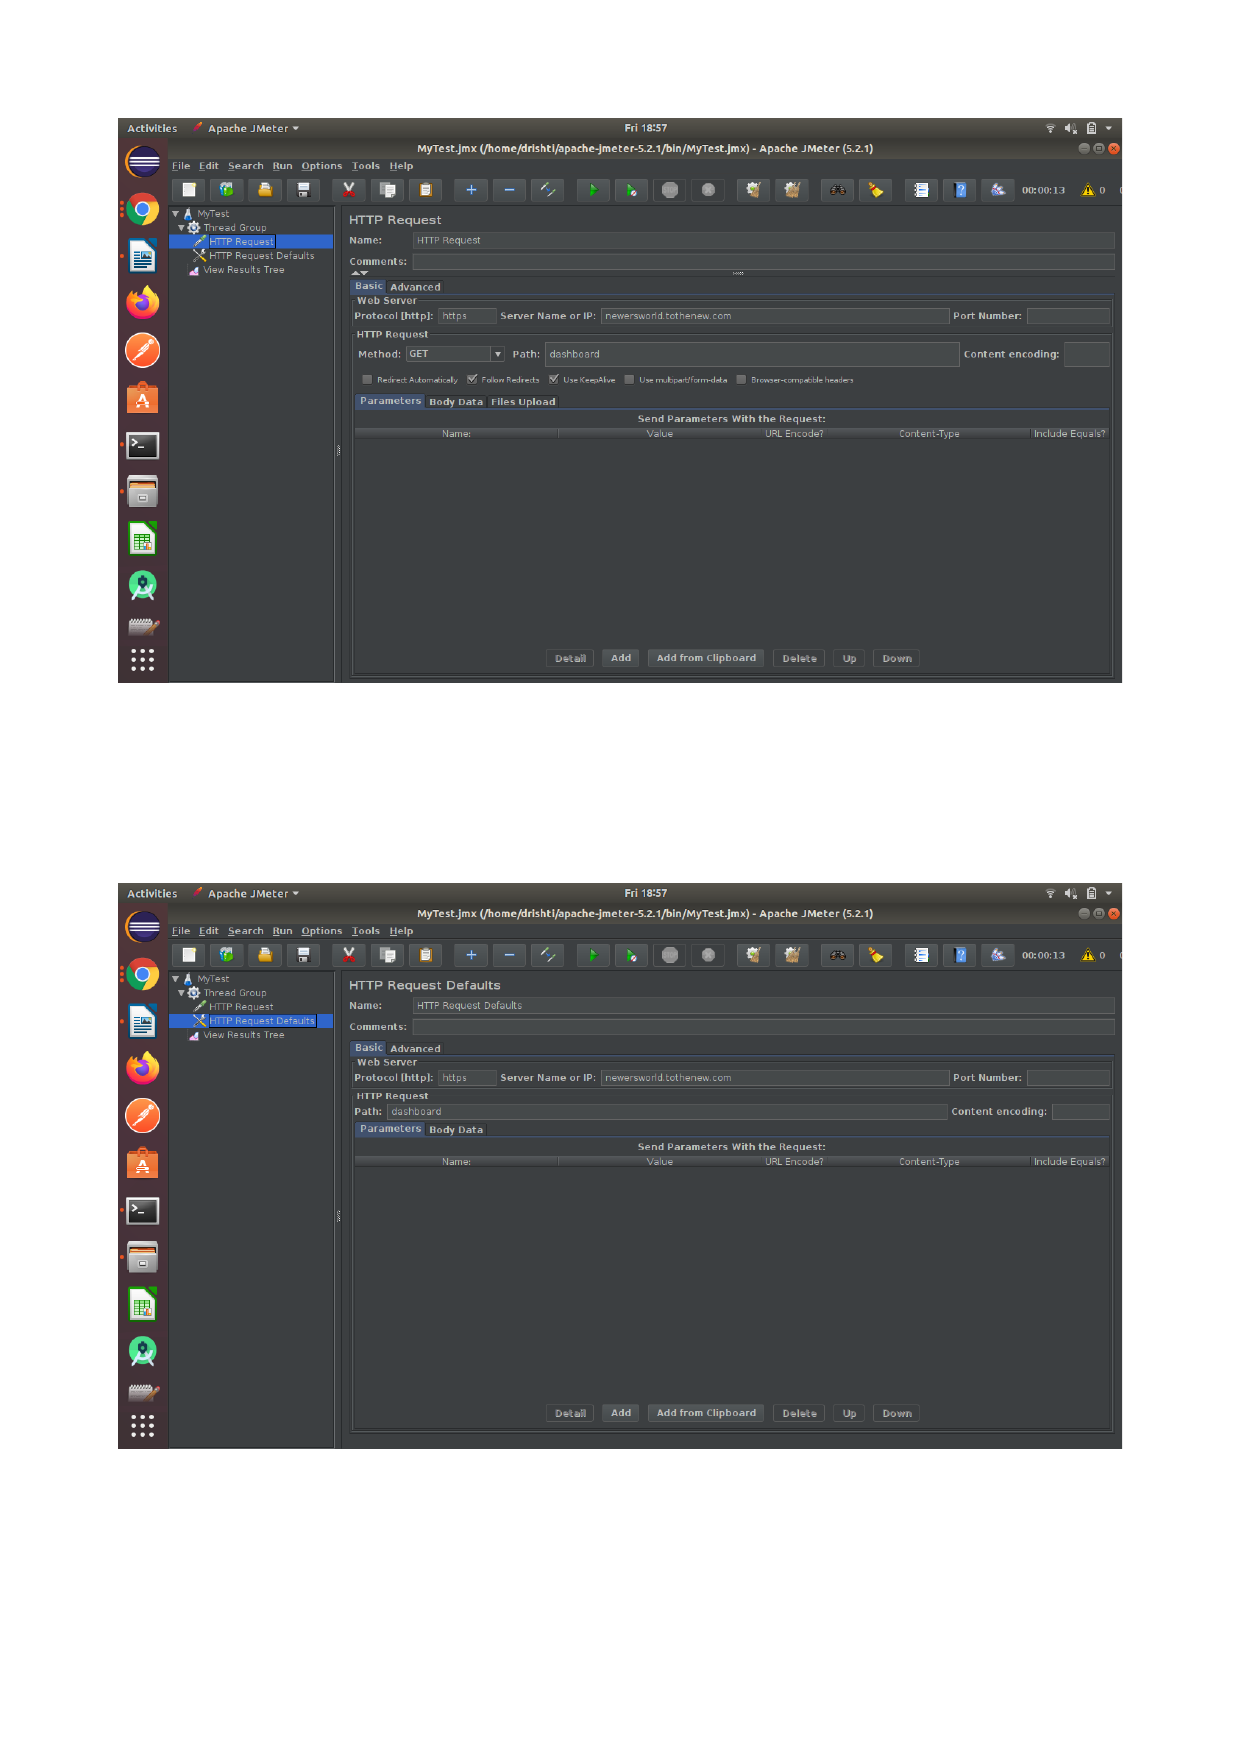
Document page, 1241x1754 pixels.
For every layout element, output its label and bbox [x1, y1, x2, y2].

picture [118, 883, 1123, 1449]
picture [118, 118, 1123, 683]
